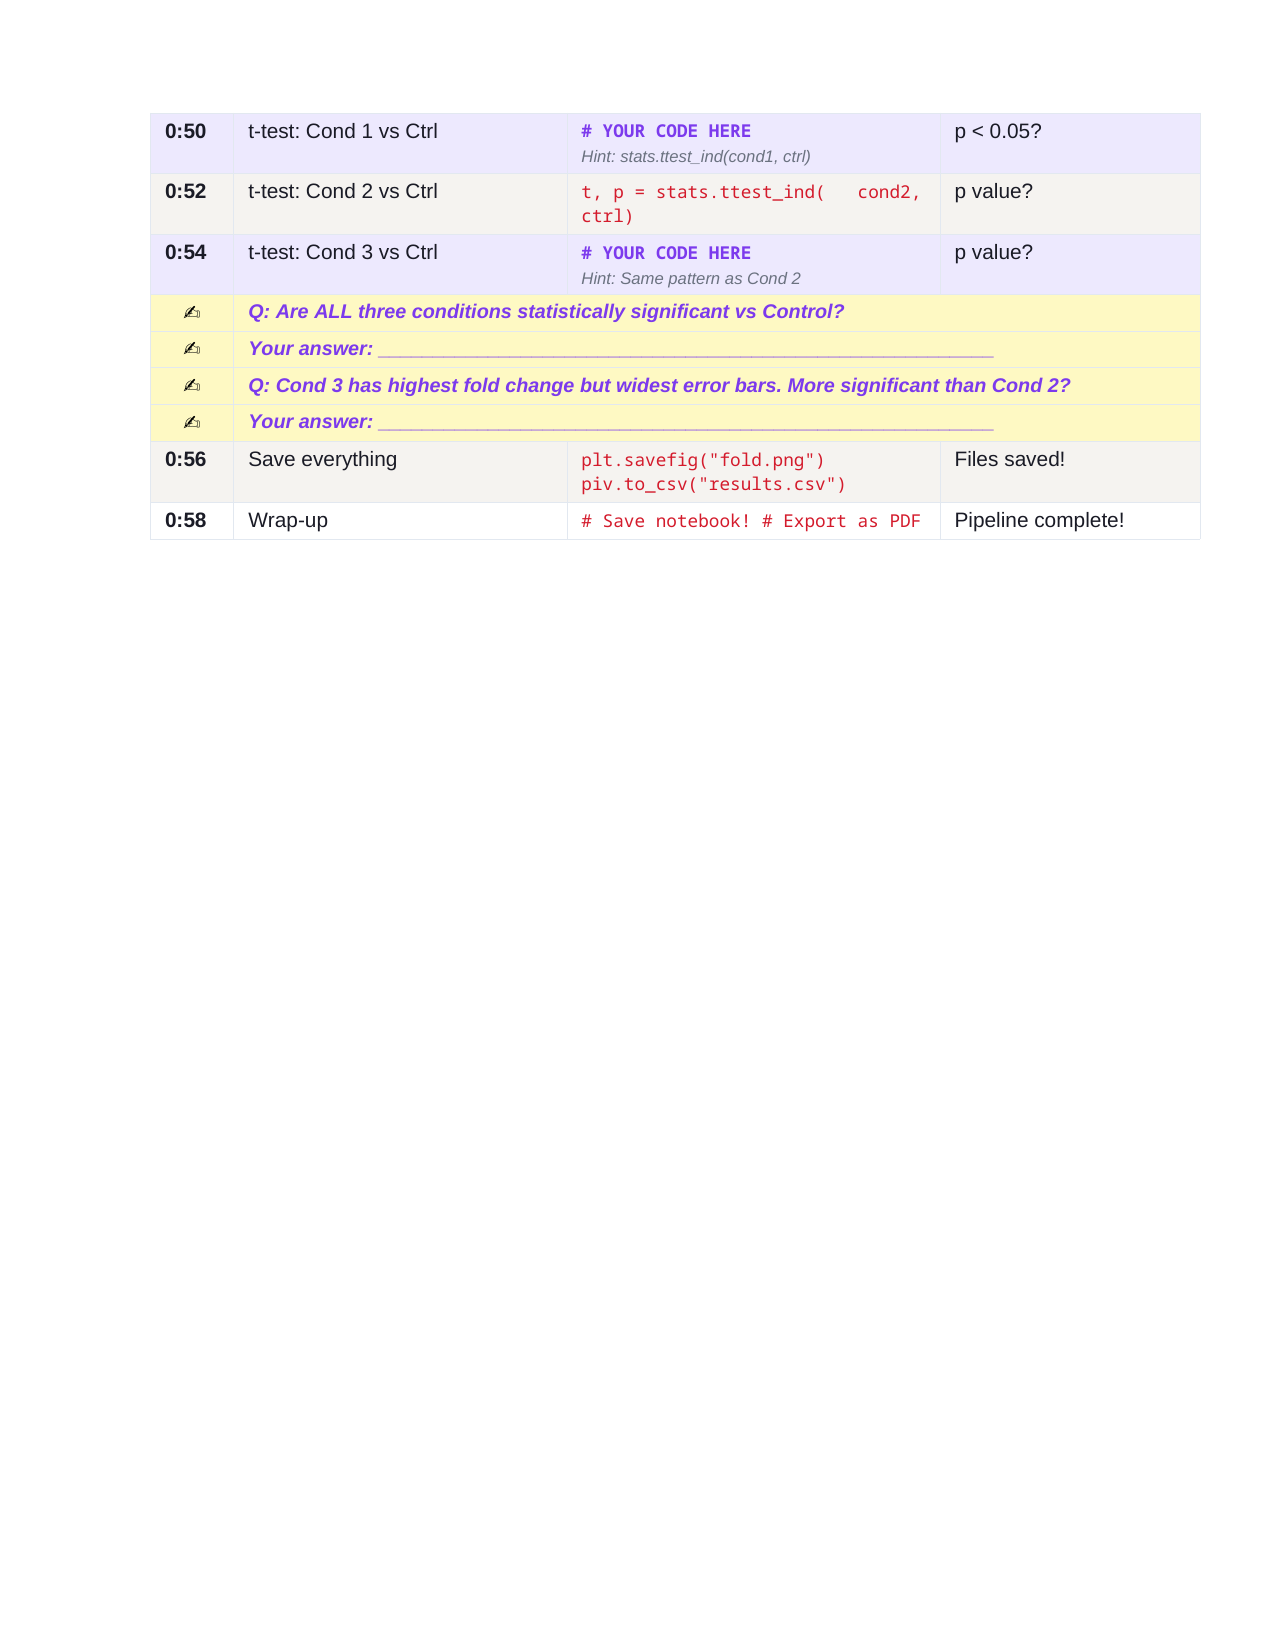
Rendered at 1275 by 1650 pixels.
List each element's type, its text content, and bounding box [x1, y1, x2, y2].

table_cell t-test: Cond 2 vs Ctrl [234, 174, 567, 234]
table_cell p value? [941, 235, 1200, 294]
table_cell plt.savefig("fold.png") piv.to_csv("results.csv") [568, 442, 940, 502]
table_cell Q: Are ALL three conditions statistically significant vs Control? [234, 295, 1200, 331]
table_cell 0:54 [151, 235, 233, 294]
table_cell Pipeline complete! [941, 503, 1200, 538]
table_cell t, p = stats.ttest_ind( cond2, ctrl) [568, 174, 940, 234]
table_cell Wrap-up [234, 503, 567, 538]
table_cell # YOUR CODE HERE Hint: stats.ttest_ind(cond1, ctrl) [568, 114, 940, 173]
table_cell Save everything [234, 442, 567, 502]
table_cell 0:58 [151, 503, 233, 538]
table_cell Q: Cond 3 has highest fold change but widest error bars. More significant than Cond 2? [234, 368, 1200, 404]
table_cell # Save notebook! # Export as PDF [568, 503, 940, 538]
table_cell p < 0.05? [941, 114, 1200, 173]
table_cell ✍ [151, 332, 233, 367]
table_cell ✍ [151, 368, 233, 404]
table_cell t-test: Cond 1 vs Ctrl [234, 114, 567, 173]
table_cell # YOUR CODE HERE Hint: Same pattern as Cond 2 [568, 235, 940, 294]
table_cell Your answer: ________________________________________________________ [234, 332, 1200, 367]
table_cell Your answer: ________________________________________________________ [234, 405, 1200, 441]
table_cell 0:52 [151, 174, 233, 234]
table_cell t-test: Cond 3 vs Ctrl [234, 235, 567, 294]
table_cell 0:56 [151, 442, 233, 502]
table_cell Files saved! [941, 442, 1200, 502]
table_cell ✍ [151, 295, 233, 331]
table_cell 0:50 [151, 114, 233, 173]
table_cell ✍ [151, 405, 233, 441]
table_cell p value? [941, 174, 1200, 234]
